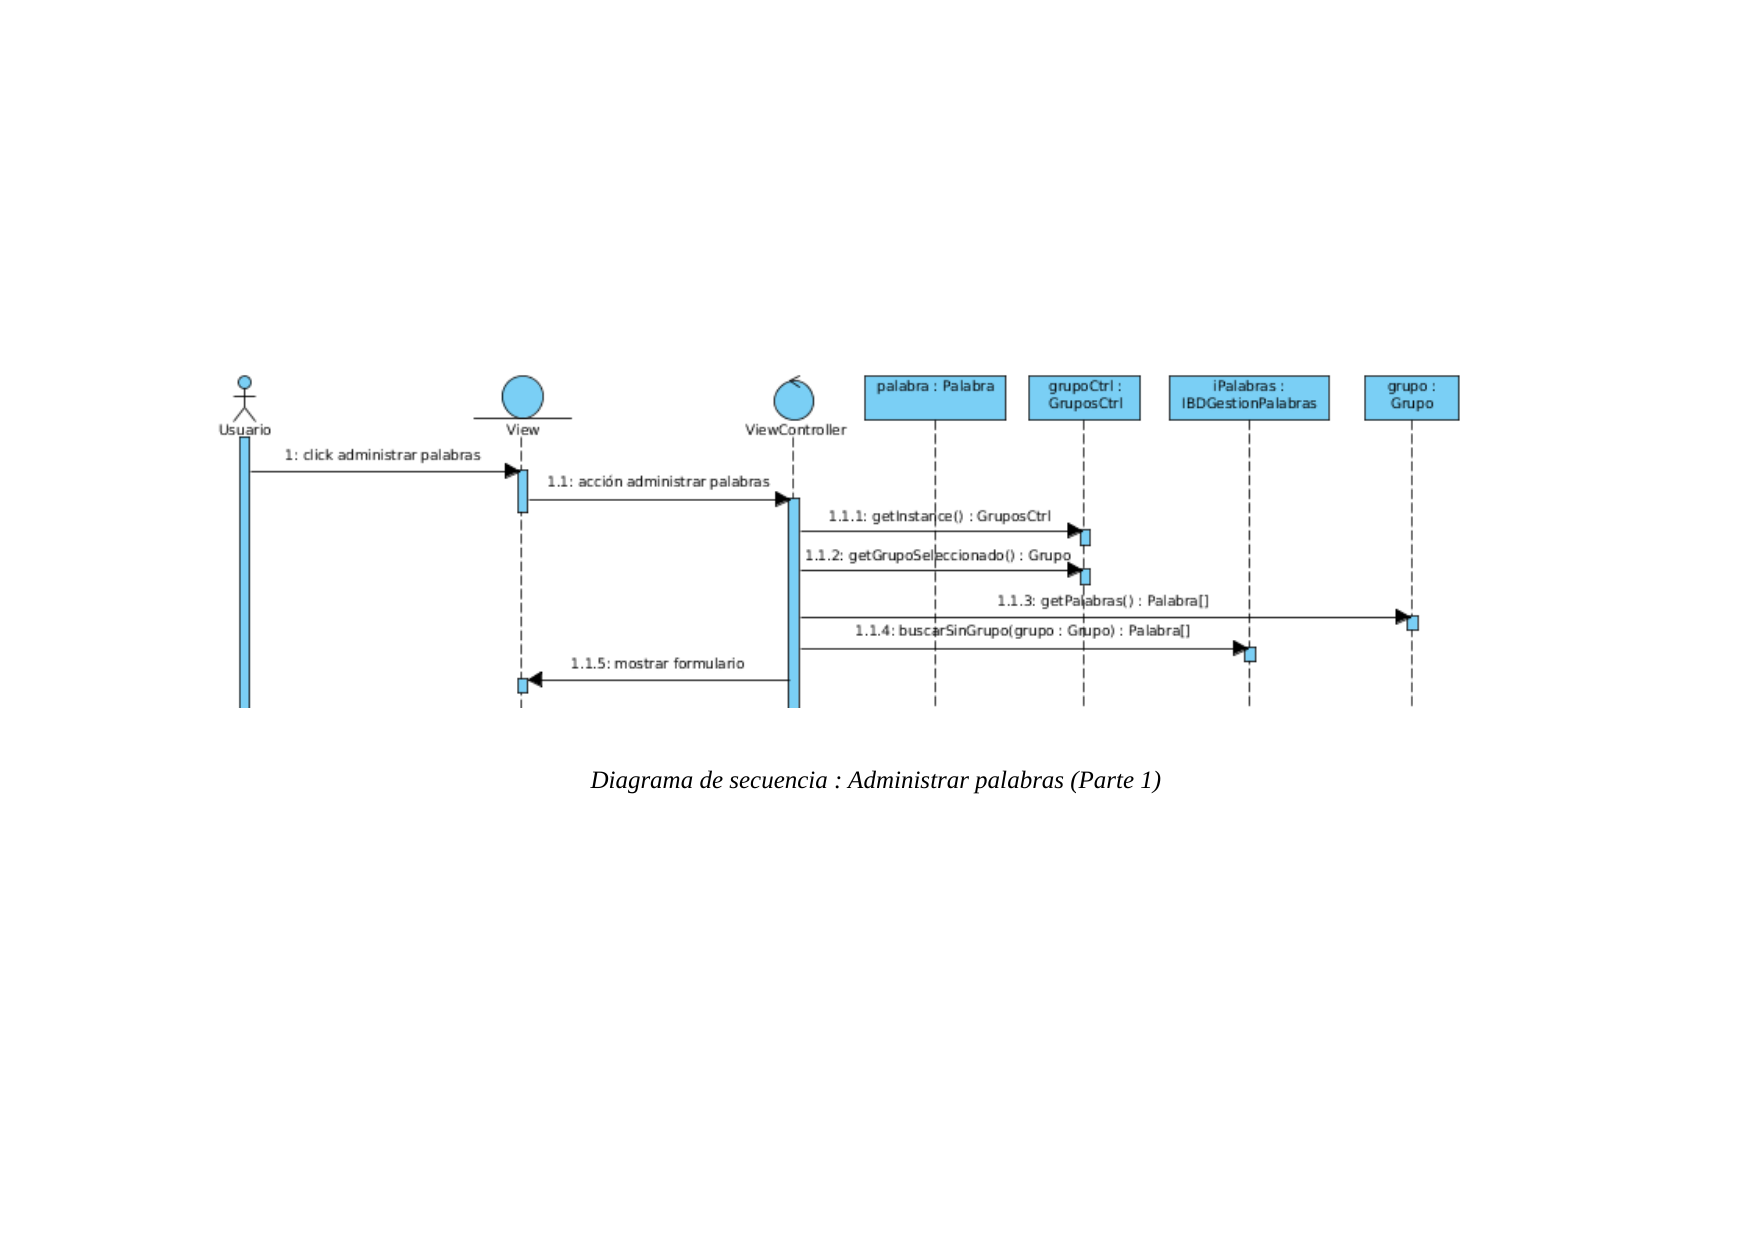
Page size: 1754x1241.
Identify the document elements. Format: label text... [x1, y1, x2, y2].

picture [216, 364, 1538, 708]
text Diagrama de secuencia : Administrar palabras (Parte 1) [118, 765, 1636, 794]
